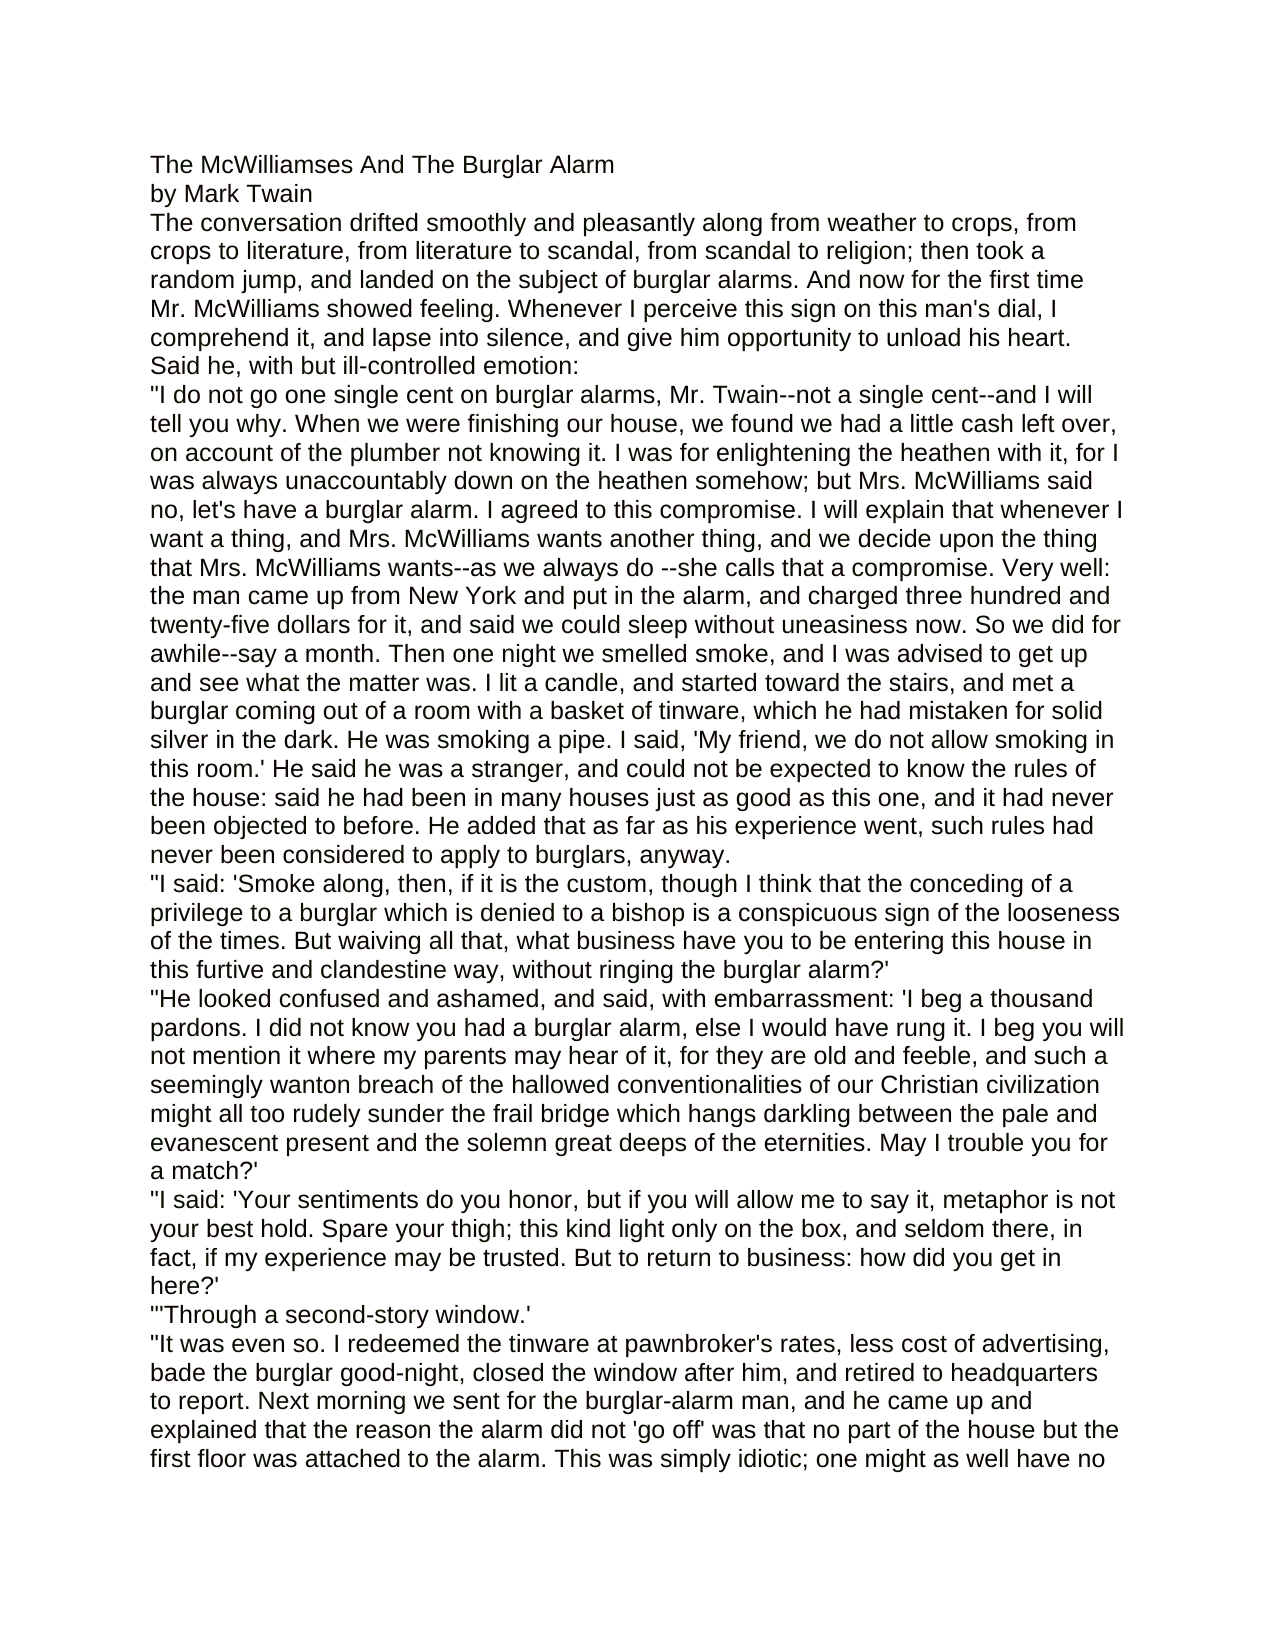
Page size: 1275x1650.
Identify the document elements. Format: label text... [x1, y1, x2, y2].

text "It was even so. I redeemed the tinware at pawnbroker's rates, less cost of advertising, bade the burglar good-night, closed the window after him, and retired to headquarters to report. Next morning we sent for the burglar-alarm man, and he came up and explained that the reason the alarm did not 'go off' was that no part of the house but the first floor was attached to the alarm. This was simply idiotic; one might as well have no [150, 1329, 1125, 1472]
text by Mark Twain [150, 179, 1125, 207]
text "I do not go one single cent on burglar alarms, Mr. Twain--not a single cent--and I will tell you why. When we were finishing our house, we found we had a little cash left over, on account of the plumber not knowing it. I was for enlightening the heathen with it, for I was always unaccountably down on the heathen somehow; but Mrs. McWilliams said no, let's have a burglar alarm. I agreed to this compromise. I will explain that whenever I want a thing, and Mrs. McWilliams wants another thing, and we decide upon the thing that Mrs. McWilliams wants--as we always do --she calls that a compromise. Very well: the man came up from New York and put in the alarm, and charged three hundred and twenty-five dollars for it, and said we could sleep without uneasiness now. So we did for awhile--say a month. Then one night we smelled smoke, and I was advised to get up and see what the matter was. I lit a candle, and started toward the stairs, and met a burglar coming out of a room with a basket of tinware, which he had mistaken for solid silver in the dark. He was smoking a pipe. I said, 'My friend, we do not allow smoking in this room.' He said he was a stranger, and could not be expected to know the rules of the house: said he had been in many houses just as good as this one, and it had never been objected to before. He added that as far as his experience went, such rules had never been considered to apply to burglars, anyway. [150, 380, 1125, 869]
text "He looked confused and ashamed, and said, with embarrassment: 'I beg a thousand pardons. I did not know you had a burglar alarm, else I would have rung it. I beg you will not mention it where my parents may hear of it, for they are old and feeble, and such a seemingly wanton breach of the hallowed conventionalities of our Christian civilization might all too rudely sunder the frail bridge which hangs darkling between the pale and evanescent present and the solemn great deeps of the eternities. May I trouble you for a match?' [150, 984, 1125, 1185]
text "I said: 'Smoke along, then, if it is the custom, though I think that the conceding of a privilege to a burglar which is denied to a bishop is a conspicuous sign of the looseness of the times. But waiving all that, what business have you to be entering this house in this furtive and clandestine way, without ringing the burglar alarm?' [150, 869, 1125, 984]
text "I said: 'Your sentiments do you honor, but if you will allow me to say it, metaphor is not your best hold. Spare your thigh; this kind light only on the box, and seldom there, in fact, if my experience may be trusted. But to return to business: how did you get in here?' [150, 1185, 1125, 1300]
text The conversation drifted smoothly and pleasantly along from weather to crops, from crops to literature, from literature to scandal, from scandal to religion; then took a random jump, and landed on the subject of burglar alarms. And now for the first time Mr. McWilliams showed feeling. Whenever I perceive this sign on this man's dial, I comprehend it, and lapse into silence, and give him opportunity to unload his heart. Said he, with but ill-controlled emotion: [150, 207, 1125, 380]
text "'Through a second-story window.' [150, 1300, 1125, 1329]
text The McWilliamses And The Burglar Alarm [150, 150, 1125, 179]
